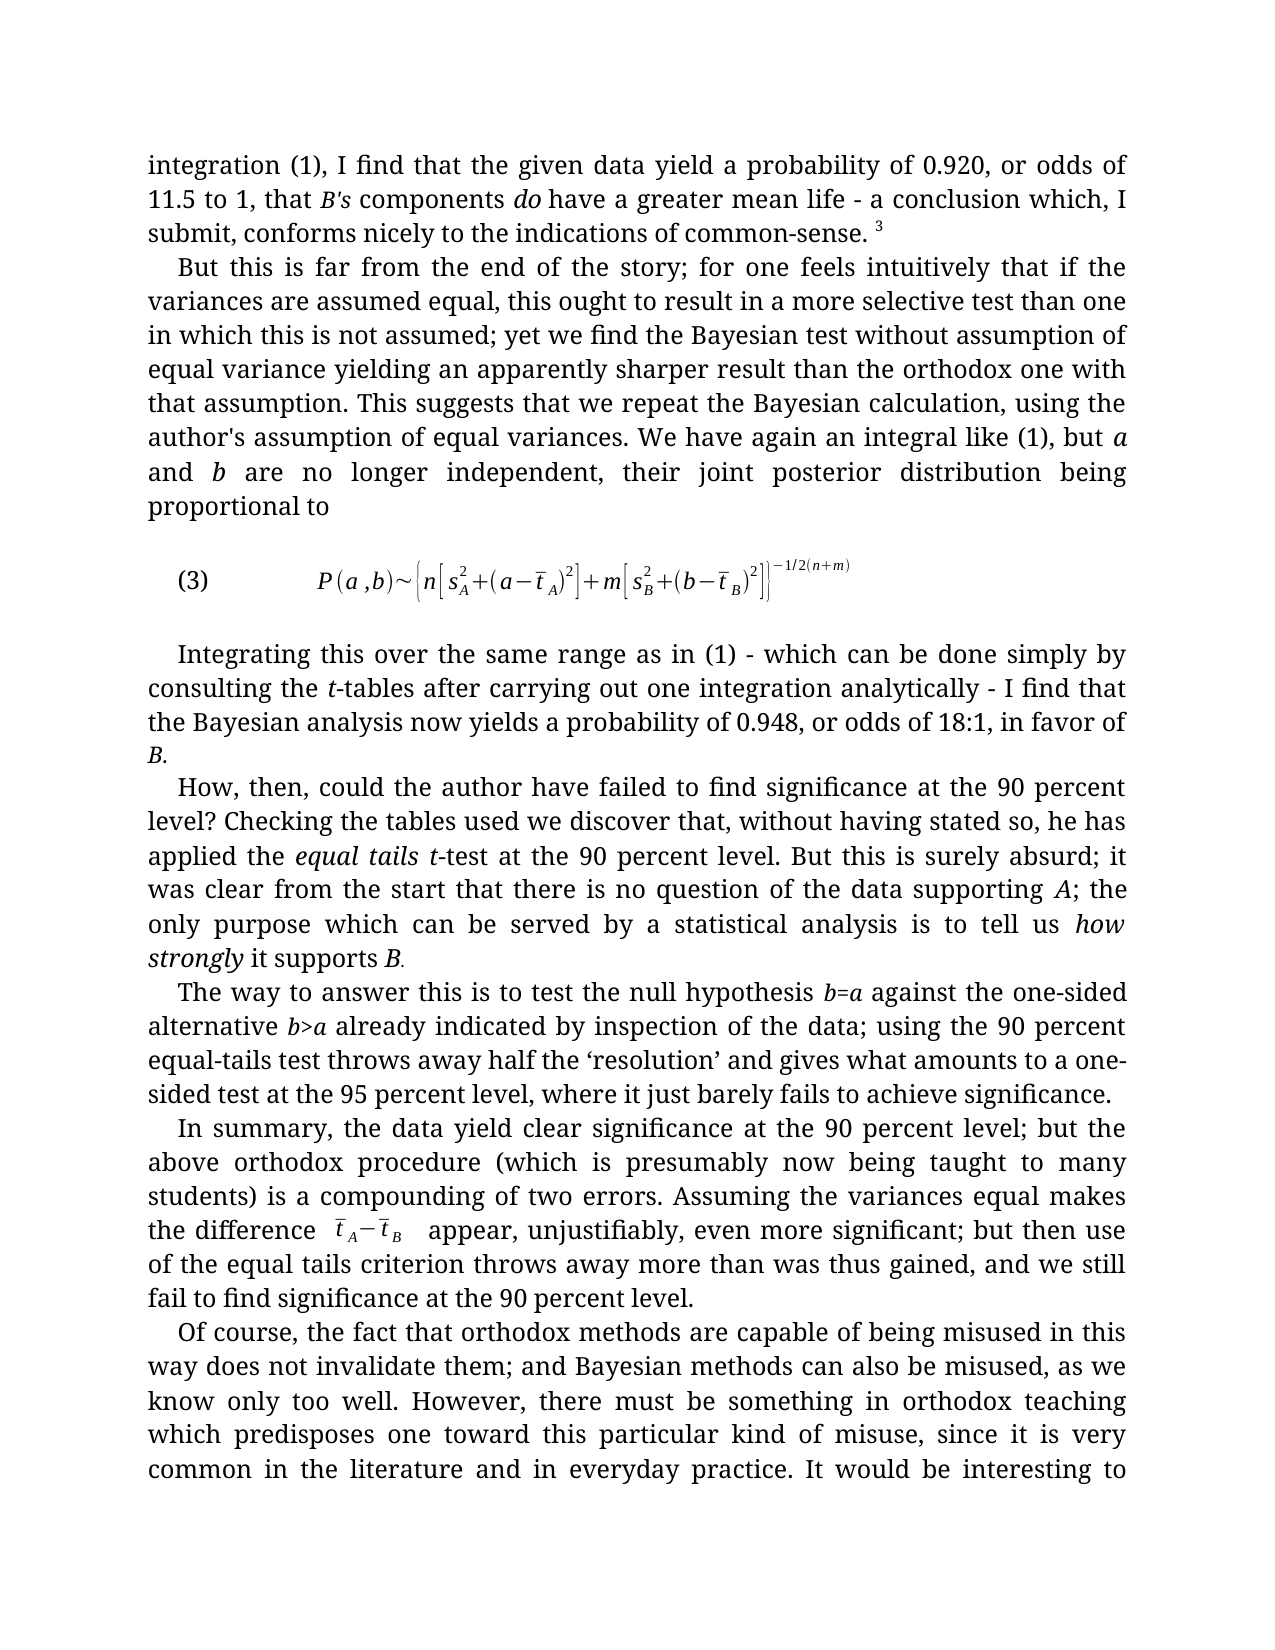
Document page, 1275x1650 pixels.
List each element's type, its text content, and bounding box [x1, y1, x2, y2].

text In summary, the data yield clear significance at the 90 percent level; but the above orthodox procedure (which is presumably now being taught to many students) is a compounding of two errors. Assuming the variances equal makes the difference appear, unjustifiably, even more significant; but then use of the equal tails criterion throws away more than was thus gained, and we still fail to find significance at the 90 percent level. [148, 1111, 1127, 1315]
text The way to answer this is to test the null hypothesis b=a against the one-sided alternative b>a already indicated by inspection of the data; using the 90 percent equal-tails test throws away half the ‘resolution’ and gives what amounts to a one-sided test at the 95 percent level, where it just barely fails to achieve significance. [148, 974, 1127, 1111]
text Integrating this over the same range as in (1) - which can be done simply by consulting the t-tables after carrying out one integration analytically - I find that the Bayesian analysis now yields a probability of 0.948, or odds of 18:1, in favor of B. [148, 637, 1127, 770]
text But this is far from the end of the story; for one feels intuitively that if the variances are assumed equal, this ought to result in a more selective test than one in which this is not assumed; yet we find the Bayesian test without assumption of equal variance yielding an apparently sharper result than the orthodox one with that assumption. This suggests that we repeat the Bayesian calculation, using the author's assumption of equal variances. We have again an integral like (1), but a and b are no longer independent, their joint posterior distribution being proportional to [148, 250, 1127, 522]
text (3) [148, 556, 1127, 602]
text How, then, could the author have failed to find significance at the 90 percent level? Checking the tables used we discover that, without having stated so, he has applied the equal tails t-test at the 90 percent level. But this is surely absurd; it was clear from the start that there is no question of the data supporting A; the only purpose which can be served by a statistical analysis is to tell us how strongly it supports B. [148, 770, 1127, 974]
text where, are the mean and variance of sample A. Carrying out the integration (1), I find that the given data yield a probability of 0.920, or odds of 11.5 to 1, that B's components do have a greater mean life - a conclusion which, I submit, conforms nicely to the indications of common-sense. 3 [148, 148, 1127, 250]
text Of course, the fact that orthodox methods are capable of being misused in this way does not invalidate them; and Bayesian methods can also be misused, as we know only too well. However, there must be something in orthodox teaching which predisposes one toward this particular kind of misuse, since it is very common in the literature and in everyday practice. It would be interesting to [148, 1315, 1127, 1485]
